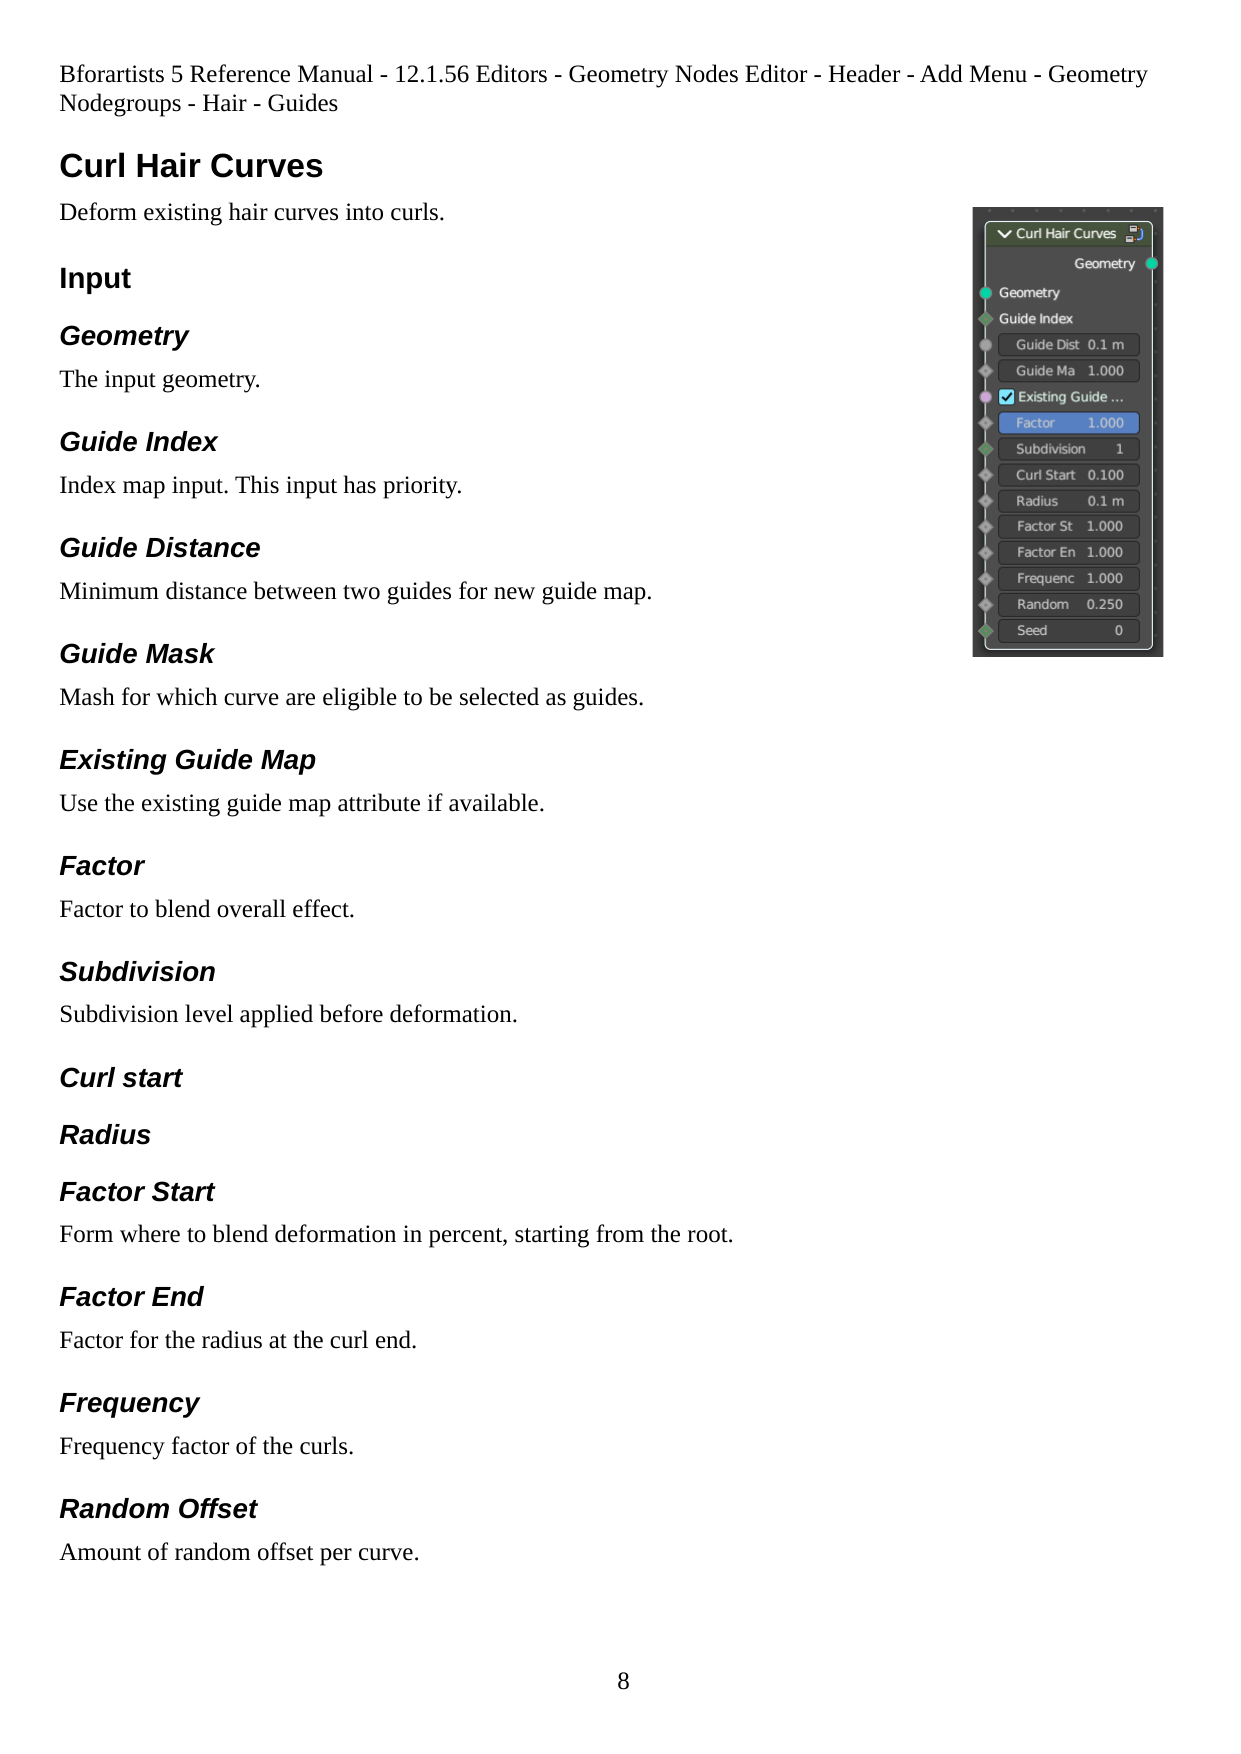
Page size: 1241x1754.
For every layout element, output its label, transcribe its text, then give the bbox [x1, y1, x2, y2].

subtitle [1164, 426, 1181, 457]
text Frequency factor of the curls. [59, 1431, 1181, 1460]
subtitle [1164, 319, 1181, 351]
text Factor to blend overall effect. [59, 894, 1181, 922]
subtitle Factor Start [59, 1175, 1181, 1207]
subtitle Subdivision [59, 955, 1181, 987]
subtitle Factor [59, 849, 1181, 881]
subtitle Input [59, 261, 972, 294]
subtitle [1164, 531, 1181, 563]
subtitle Radius [59, 1118, 1181, 1150]
text [1164, 364, 1181, 393]
text The input geometry. [59, 364, 972, 393]
subtitle Curl Hair Curves [59, 146, 1181, 185]
text Factor for the radius at the curl end. [59, 1325, 1181, 1354]
subtitle Guide Mask [59, 637, 1181, 669]
subtitle Random Offset [59, 1493, 1181, 1524]
text Form where to blend deformation in percent, starting from the root. [59, 1219, 1181, 1248]
text Amount of random offset per curve. [59, 1537, 1181, 1566]
subtitle Existing Guide Map [59, 743, 1181, 775]
text Mash for which curve are eligible to be selected as guides. [59, 682, 1181, 711]
text Minimum distance between two guides for new guide map. [59, 576, 972, 604]
text Subdivision level applied before deformation. [59, 999, 1181, 1028]
text Use the existing guide map attribute if available. [59, 788, 1181, 816]
subtitle Curl start [59, 1061, 1181, 1093]
subtitle Frequency [59, 1387, 1181, 1419]
subtitle Geometry [59, 319, 972, 351]
text Deform existing hair curves into curls. [59, 197, 1181, 226]
subtitle [1164, 261, 1181, 294]
subtitle Guide Index [59, 426, 972, 457]
text Index map input. This input has priority. [59, 470, 972, 499]
subtitle Guide Distance [59, 531, 972, 563]
picture [972, 207, 1164, 657]
subtitle Factor End [59, 1281, 1181, 1313]
